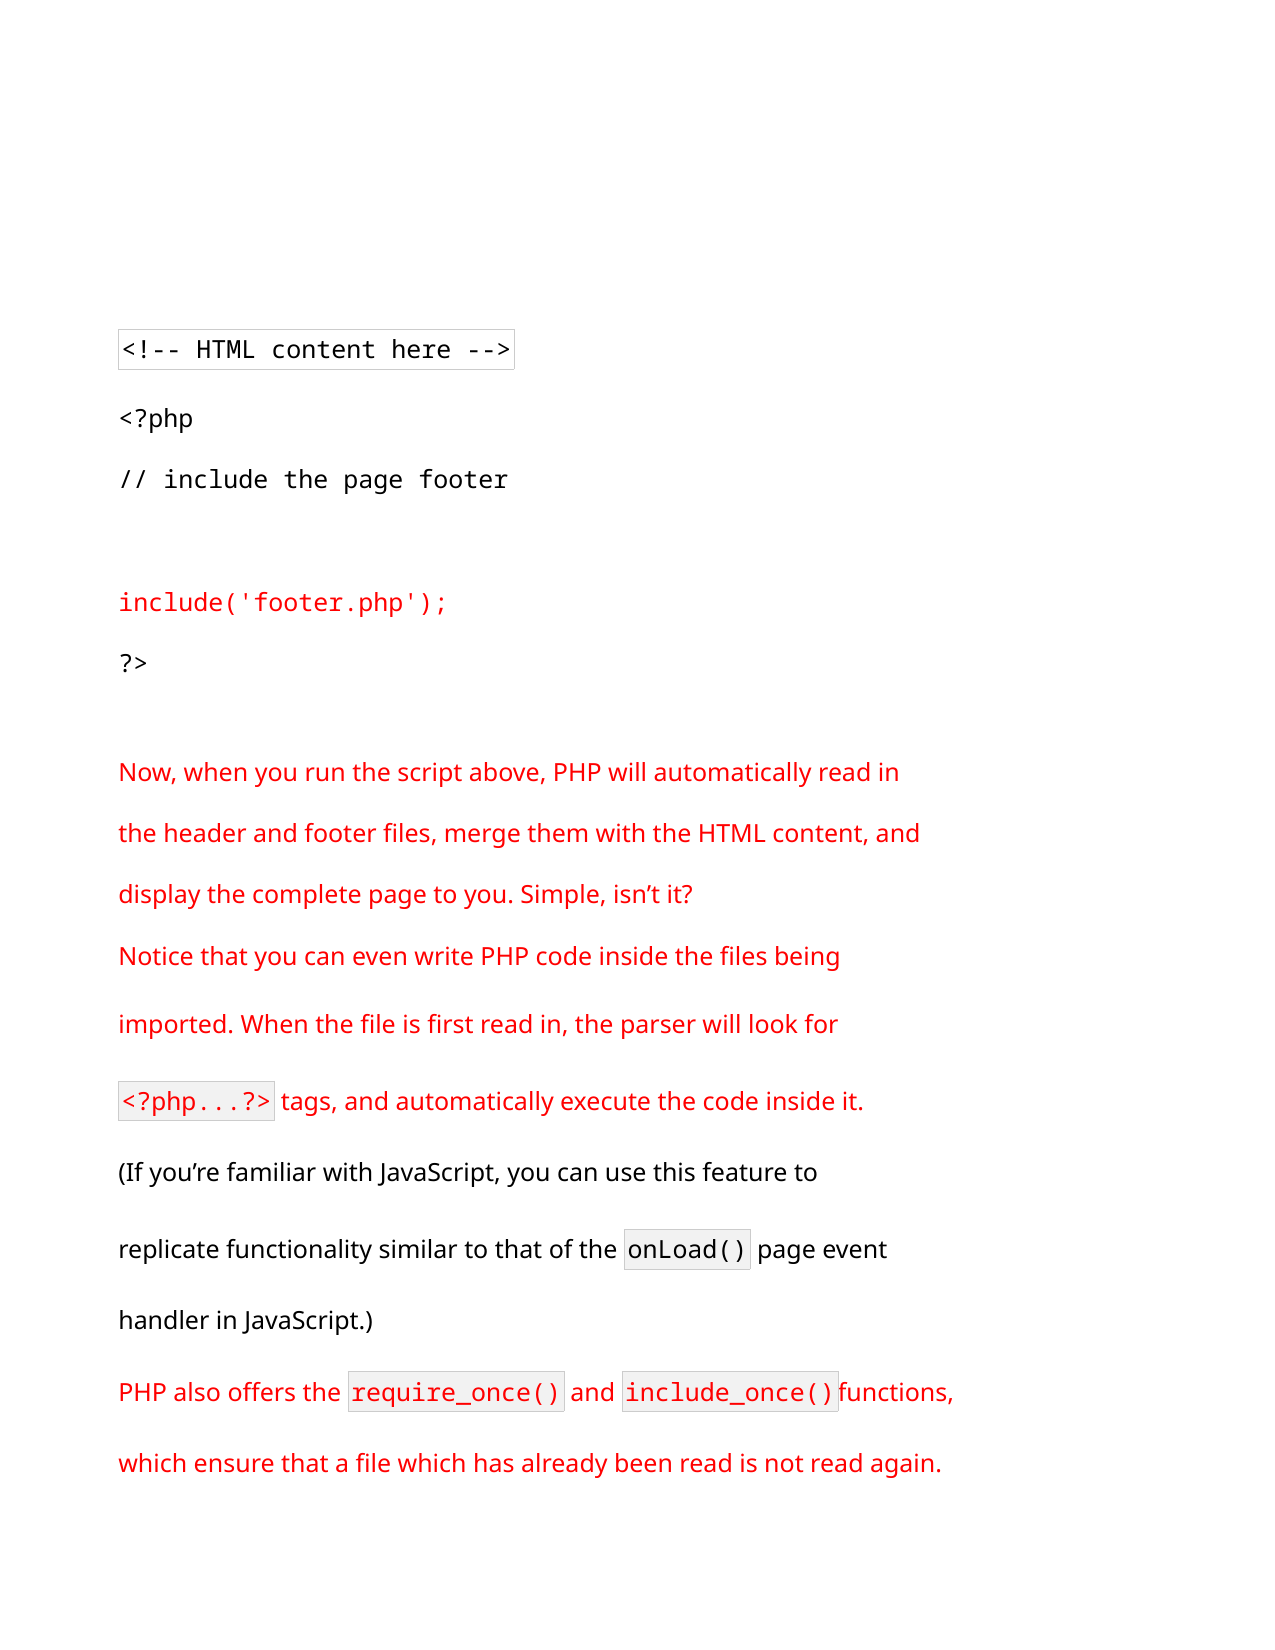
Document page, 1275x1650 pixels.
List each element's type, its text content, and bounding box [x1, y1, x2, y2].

text <?php [118, 401, 1157, 435]
text PHP also offers the require_once() and include_once()functions, which ensure that a file which has already been read is not read again. [118, 1371, 1157, 1479]
text Now, when you run the script above, PHP will automatically read in the header and footer files, merge them with the HTML content, and display the complete page to you. Simple, isn’t it? [118, 754, 1157, 911]
text ?> [118, 646, 1157, 732]
text // include the page footer include('footer.php'); [118, 462, 1157, 619]
text <!-- HTML content here --> [118, 118, 1157, 369]
text Notice that you can even write PHP code inside the files being imported. When the file is first read in, the parser will look for <?php...?> tags, and automatically execute the code inside it. (If you’re familiar with JavaScript, you can use this feature to replicate functionality similar to that of the onLoad() page event handler in JavaScript.) [118, 938, 1157, 1337]
